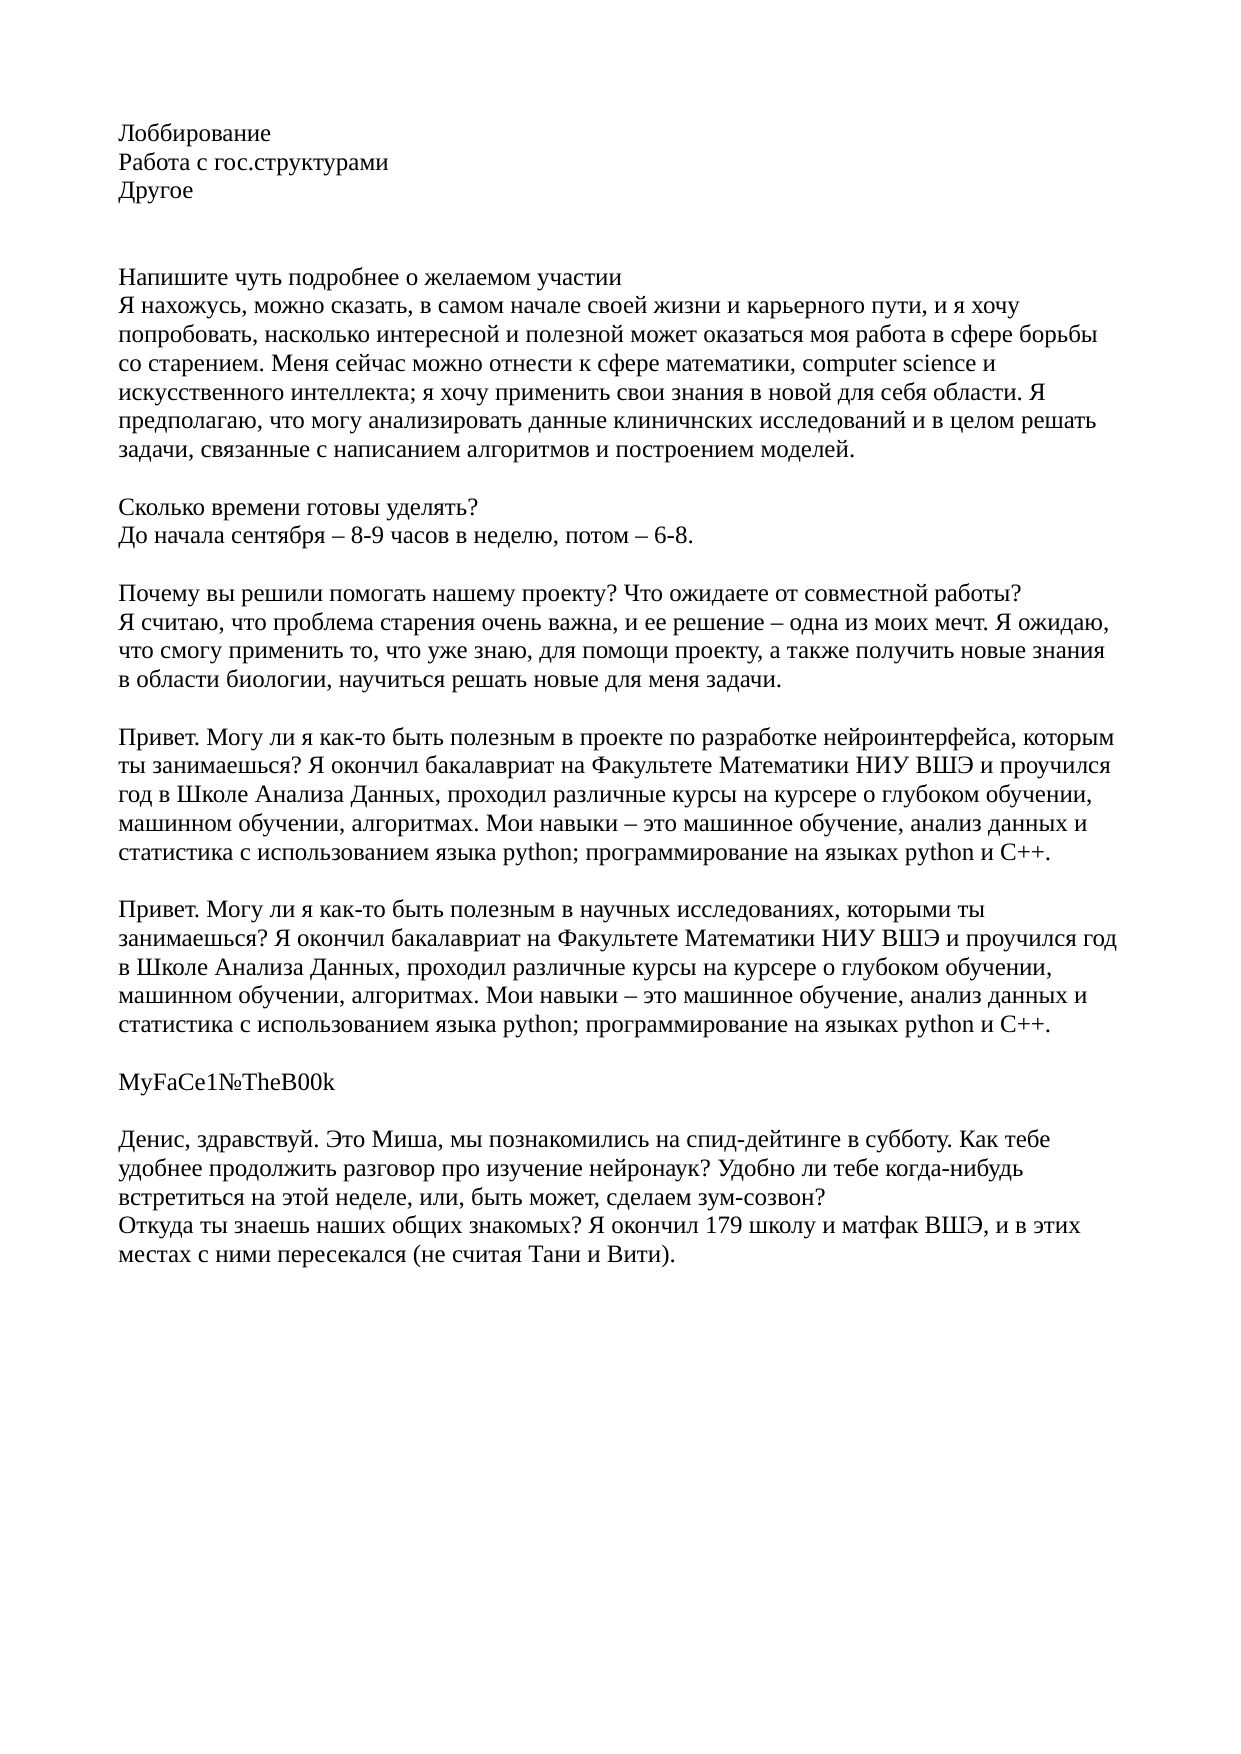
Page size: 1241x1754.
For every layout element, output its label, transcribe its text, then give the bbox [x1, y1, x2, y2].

text Другое [118, 176, 1122, 204]
text Привет. Могу ли я как-то быть полезным в научных исследованиях, которыми ты занимаешься? Я окончил бакалавриат на Факультете Математики НИУ ВШЭ и проучился год в Школе Анализа Данных, проходил различные курсы на курсере о глубоком обучении, машинном обучении, алгоритмах. Мои навыки – это машинное обучение, анализ данных и статистика с использованием языка python; программирование на языках python и C++. [118, 894, 1122, 1038]
text Денис, здравствуй. Это Миша, мы познакомились на спид-дейтинге в субботу. Как тебе удобнее продолжить разговор про изучение нейронаук? Удобно ли тебе когда-нибудь встретиться на этой неделе, или, быть может, сделаем зум-созвон? [118, 1124, 1122, 1211]
text Напишите чуть подробнее о желаемом участии [118, 262, 1122, 291]
text Работа с гос.структурами [118, 147, 1122, 176]
text Привет. Могу ли я как-то быть полезным в проекте по разработке нейроинтерфейса, которым ты занимаешься? Я окончил бакалавриат на Факультете Математики НИУ ВШЭ и проучился год в Школе Анализа Данных, проходил различные курсы на курсере о глубоком обучении, машинном обучении, алгоритмах. Мои навыки – это машинное обучение, анализ данных и статистика с использованием языка python; программирование на языках python и C++. [118, 722, 1122, 866]
text Лоббирование [118, 118, 1122, 147]
text Откуда ты знаешь наших общих знакомых? Я окончил 179 школу и матфак ВШЭ, и в этих местах с ними пересекался (не считая Тани и Вити). [118, 1211, 1122, 1268]
text Я нахожусь, можно сказать, в самом начале своей жизни и карьерного пути, и я хочу попробовать, насколько интересной и полезной может оказаться моя работа в сфере борьбы со старением. Меня сейчас можно отнести к сфере математики, computer science и искусственного интеллекта; я хочу применить свои знания в новой для себя области. Я предполагаю, что могу анализировать данные клиничнских исследований и в целом решать задачи, связанные с написанием алгоритмов и построением моделей. [118, 291, 1122, 463]
text Я считаю, что проблема старения очень важна, и ее решение – одна из моих мечт. Я ожидаю, что смогу применить то, что уже знаю, для помощи проекту, а также получить новые знания в области биологии, научиться решать новые для меня задачи. [118, 607, 1122, 693]
text Почему вы решили помогать нашему проекту? Что ожидаете от совместной работы? [118, 578, 1122, 607]
text MyFaCe1№TheB00k [118, 1067, 1122, 1096]
text Сколько времени готовы уделять? [118, 492, 1122, 521]
text До начала сентября – 8-9 часов в неделю, потом – 6-8. [118, 521, 1122, 549]
